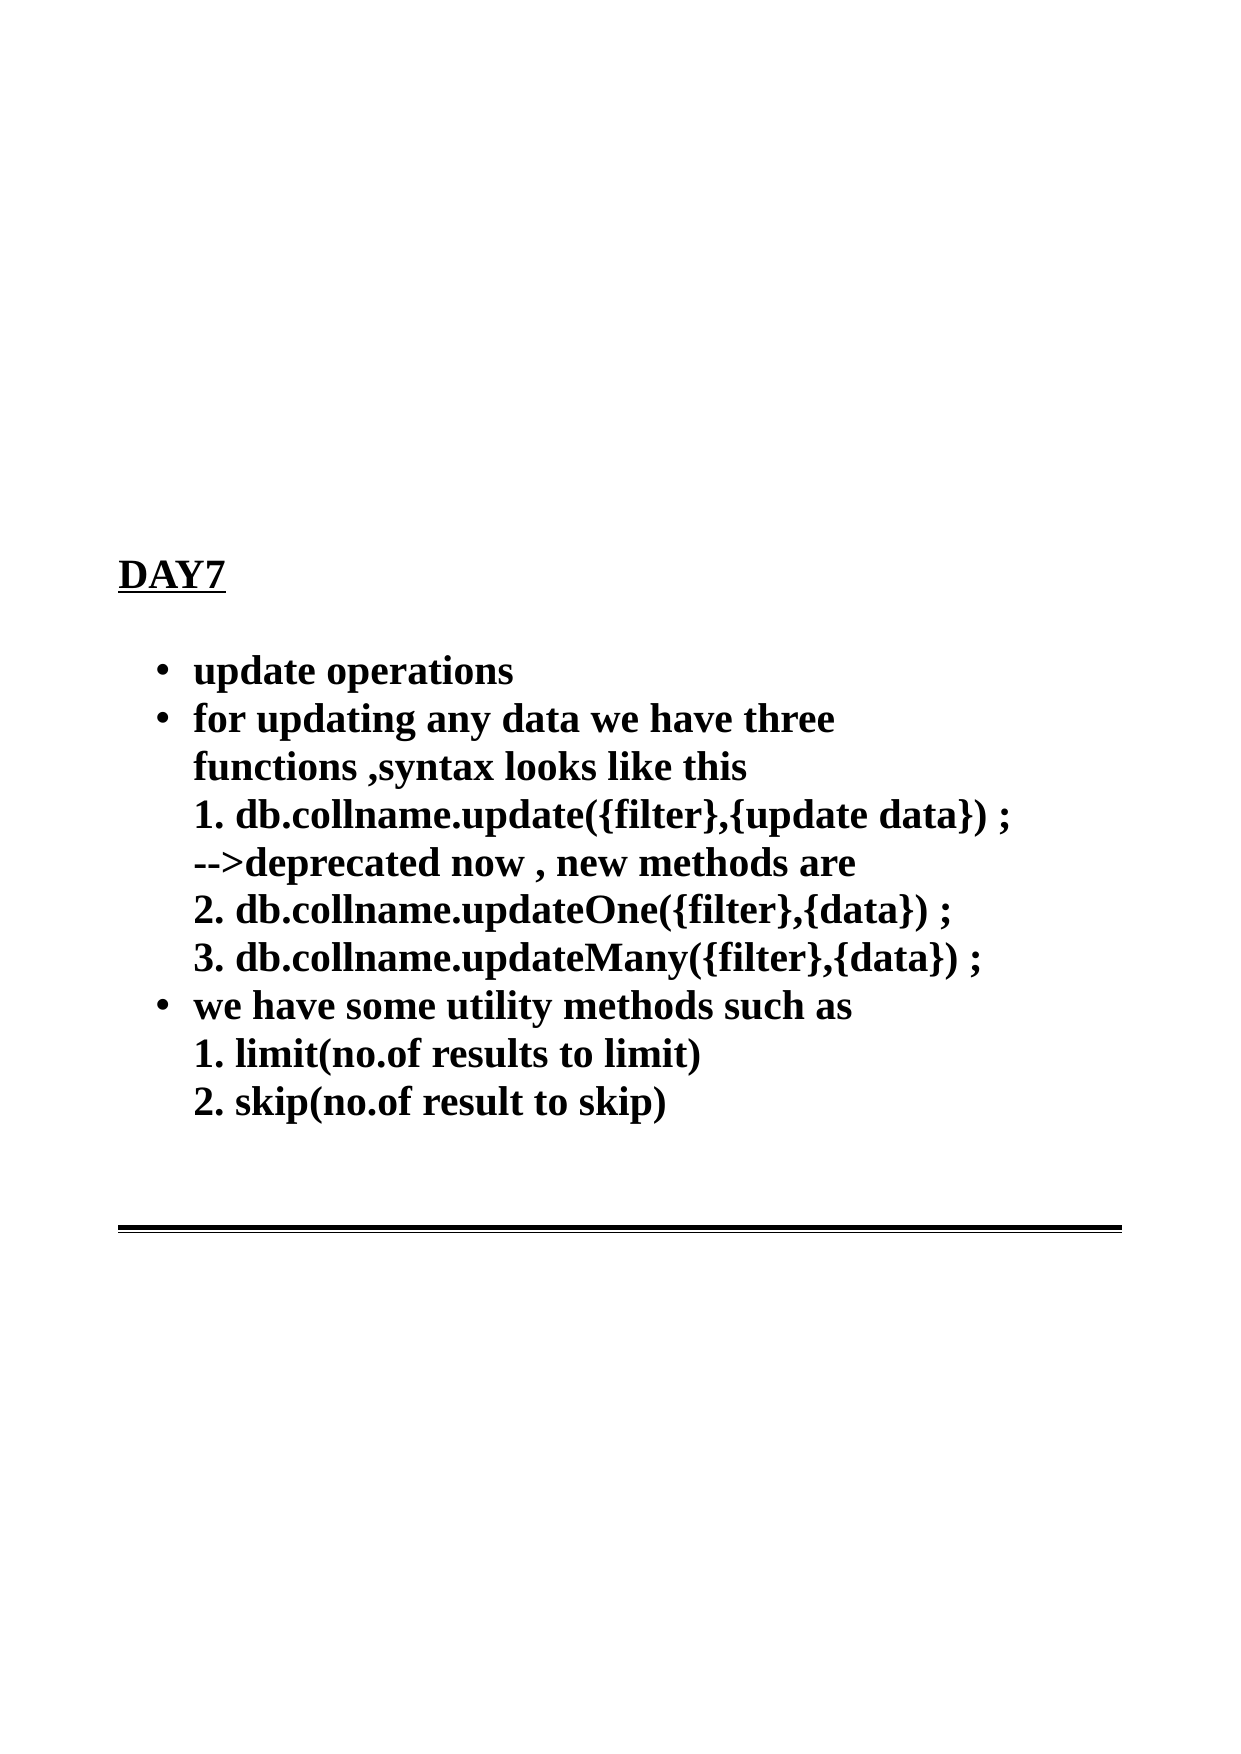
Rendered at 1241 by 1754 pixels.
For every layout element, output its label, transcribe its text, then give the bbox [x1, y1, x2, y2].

list 1. db.collname.update({filter},{update data}) ; [156, 789, 1122, 837]
list for updating any data we have three functions ,syntax looks like this [156, 693, 1122, 789]
list 2. skip(no.of result to skip) [156, 1077, 1122, 1125]
list -->deprecated now , new methods are [156, 837, 1122, 885]
text DAY7 [118, 549, 1122, 597]
list update operations [156, 645, 1122, 693]
list we have some utility methods such as [156, 981, 1122, 1029]
list 2. db.collname.updateOne({filter},{data}) ; [156, 885, 1122, 933]
list 1. limit(no.of results to limit) [156, 1029, 1122, 1077]
list 3. db.collname.updateMany({filter},{data}) ; [156, 933, 1122, 981]
